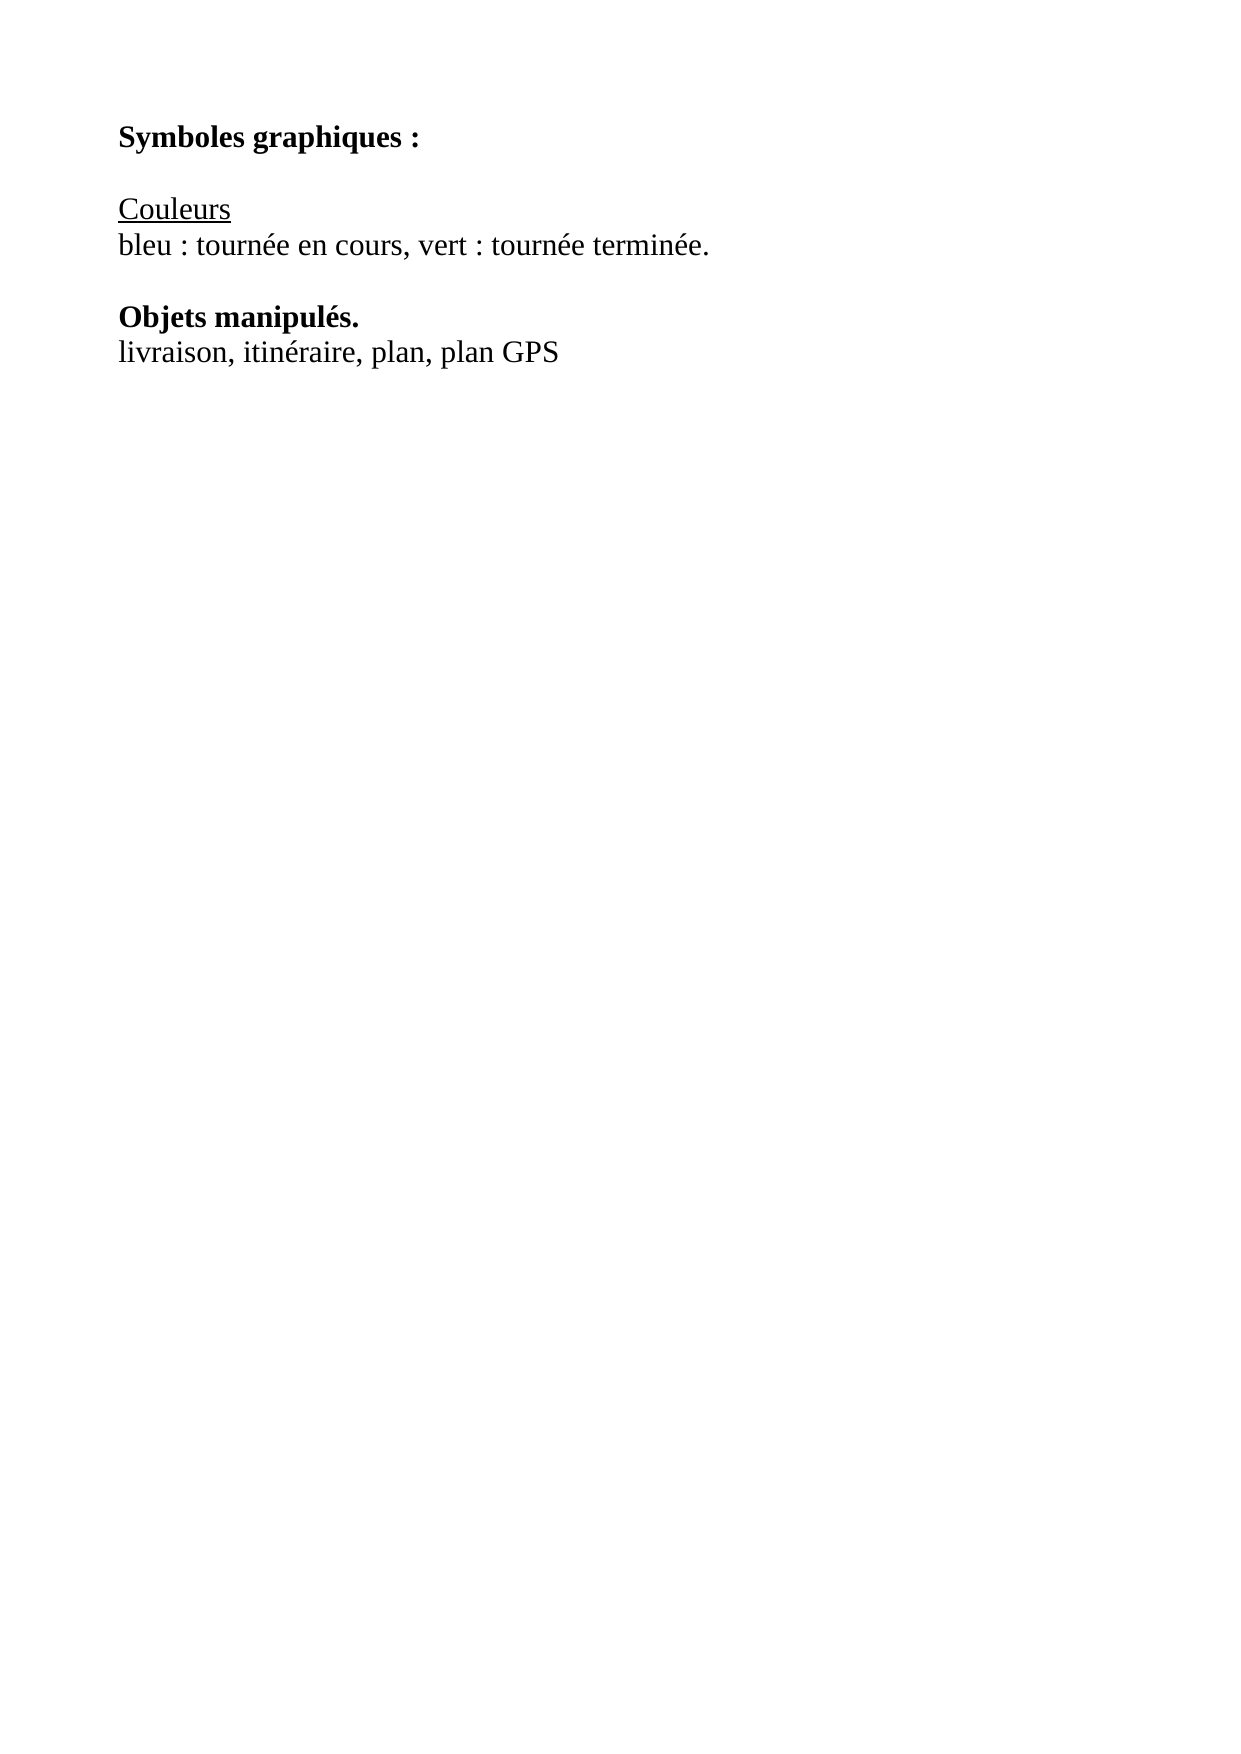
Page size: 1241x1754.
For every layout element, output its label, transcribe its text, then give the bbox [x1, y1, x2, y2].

text Symboles graphiques : [118, 118, 1122, 154]
text livraison, itinéraire, plan, plan GPS [118, 334, 1122, 370]
text Couleurs [118, 190, 1122, 226]
text bleu : tournée en cours, vert : tournée terminée. [118, 226, 1122, 262]
text Objets manipulés. [118, 298, 1122, 334]
